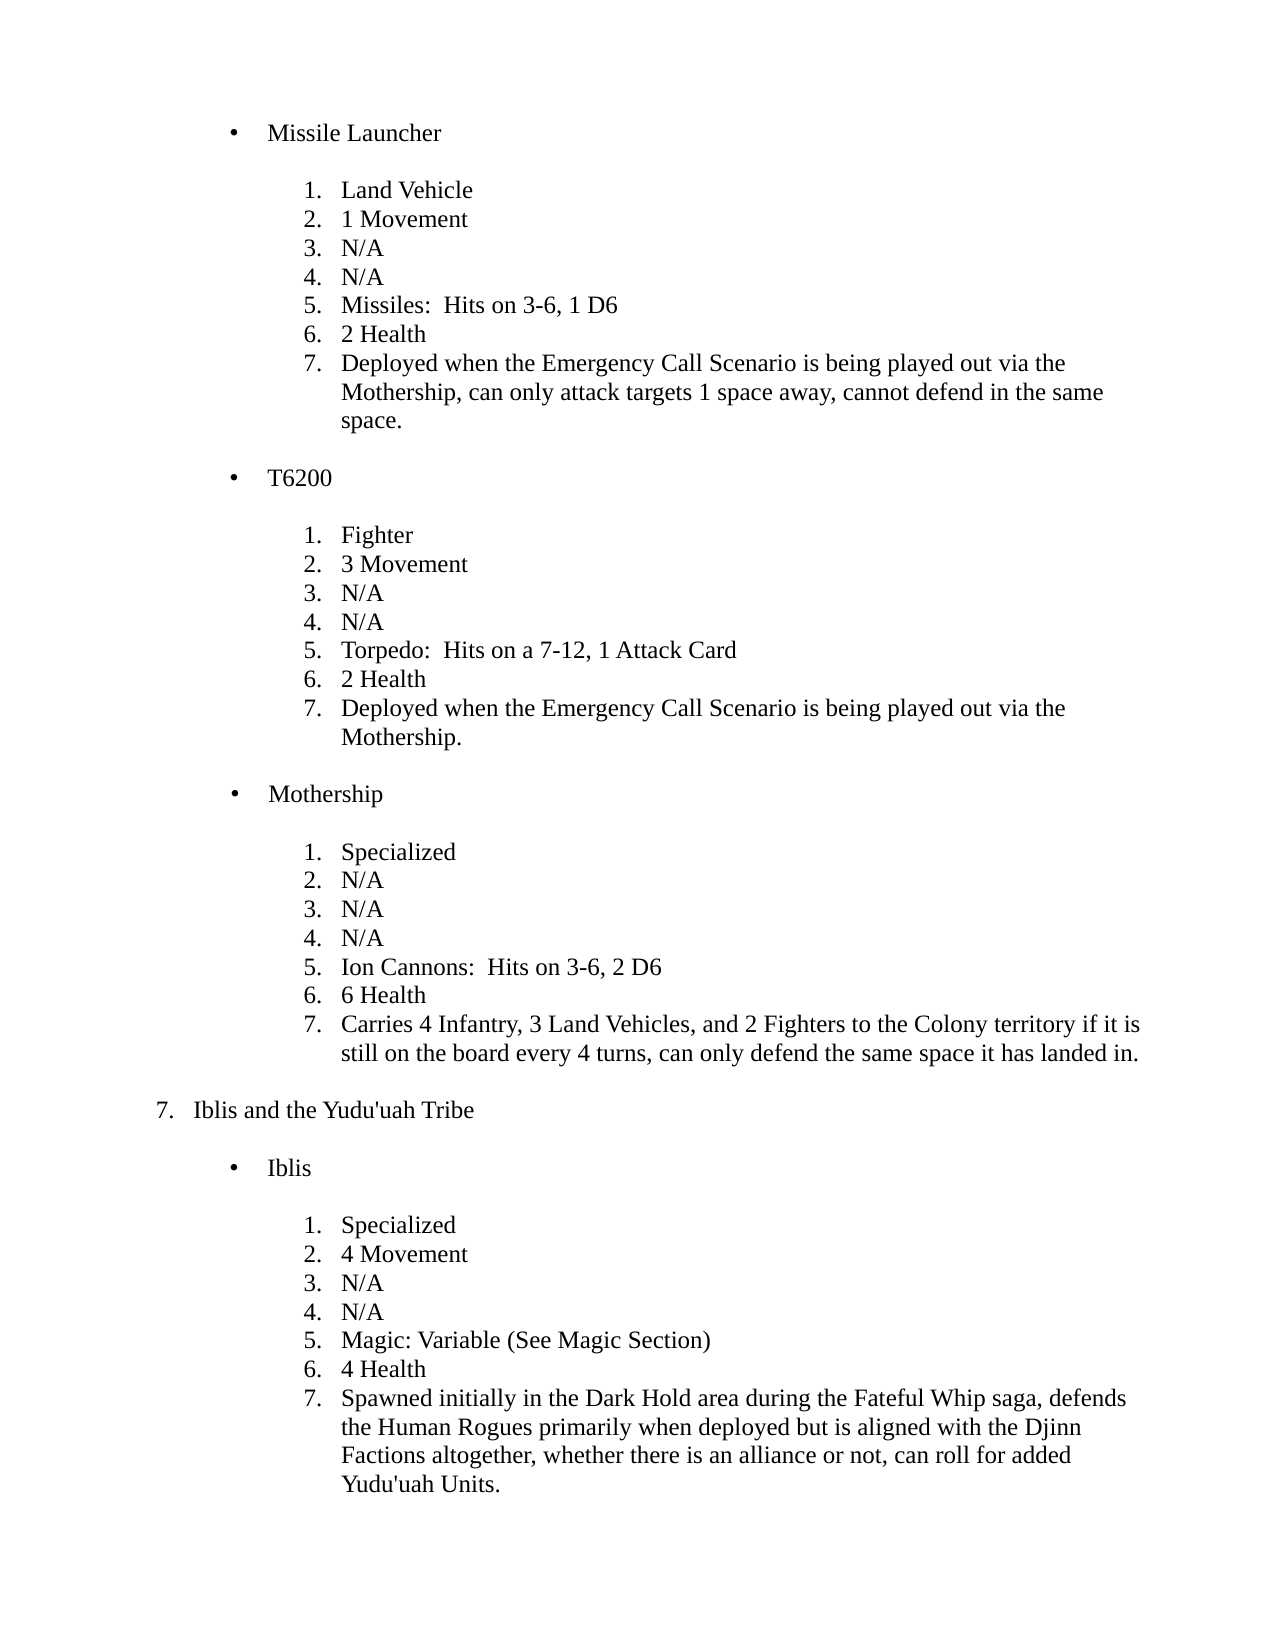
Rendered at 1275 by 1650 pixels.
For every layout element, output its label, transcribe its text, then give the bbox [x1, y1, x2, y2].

list Spawned initially in the Dark Hold area during the Fateful Whip saga, defends the Human Rogues primarily when deployed but is aligned with the Djinn Factions altogether, whether there is an alliance or not, can roll for added Yudu'uah Units. [303, 1383, 1157, 1498]
list N/A [303, 578, 1157, 607]
list Ion Cannons: Hits on 3-6, 2 D6 [303, 952, 1157, 981]
list 1 Movement [303, 204, 1157, 233]
list Missiles: Hits on 3-6, 1 D6 [303, 291, 1157, 319]
list N/A [303, 894, 1157, 923]
list N/A [303, 923, 1157, 952]
list 4 Movement [303, 1239, 1157, 1268]
list Torpedo: Hits on a 7-12, 1 Attack Card [303, 636, 1157, 664]
list Carries 4 Infantry, 3 Land Vehicles, and 2 Fighters to the Colony territory if it is still on the board every 4 turns, can only defend the same space it has landed in. [303, 1009, 1157, 1067]
list N/A [303, 1268, 1157, 1297]
list N/A [303, 262, 1157, 291]
list Deployed when the Emergency Call Scenario is being played out via the Mothership. [303, 693, 1157, 751]
list N/A [303, 1297, 1157, 1326]
list 3 Movement [303, 549, 1157, 578]
list 6 Health [303, 981, 1157, 1009]
list 2 Health [303, 319, 1157, 348]
list N/A [303, 866, 1157, 894]
list Mothership [231, 779, 1157, 808]
list Magic: Variable (See Magic Section) [303, 1326, 1157, 1354]
list T6200 [229, 463, 1157, 492]
list 2 Health [303, 664, 1157, 693]
list Specialized [303, 1211, 1157, 1239]
list N/A [303, 607, 1157, 636]
list Missile Launcher [229, 118, 1157, 147]
list Iblis [229, 1153, 1157, 1182]
list N/A [303, 233, 1157, 262]
list Deployed when the Emergency Call Scenario is being played out via the Mothership, can only attack targets 1 space away, cannot defend in the same space. [303, 348, 1157, 434]
list Iblis and the Yudu'uah Tribe [156, 1096, 1157, 1124]
list 4 Health [303, 1354, 1157, 1383]
list Fighter [303, 521, 1157, 549]
list Specialized [303, 837, 1157, 866]
list Land Vehicle [303, 176, 1157, 204]
